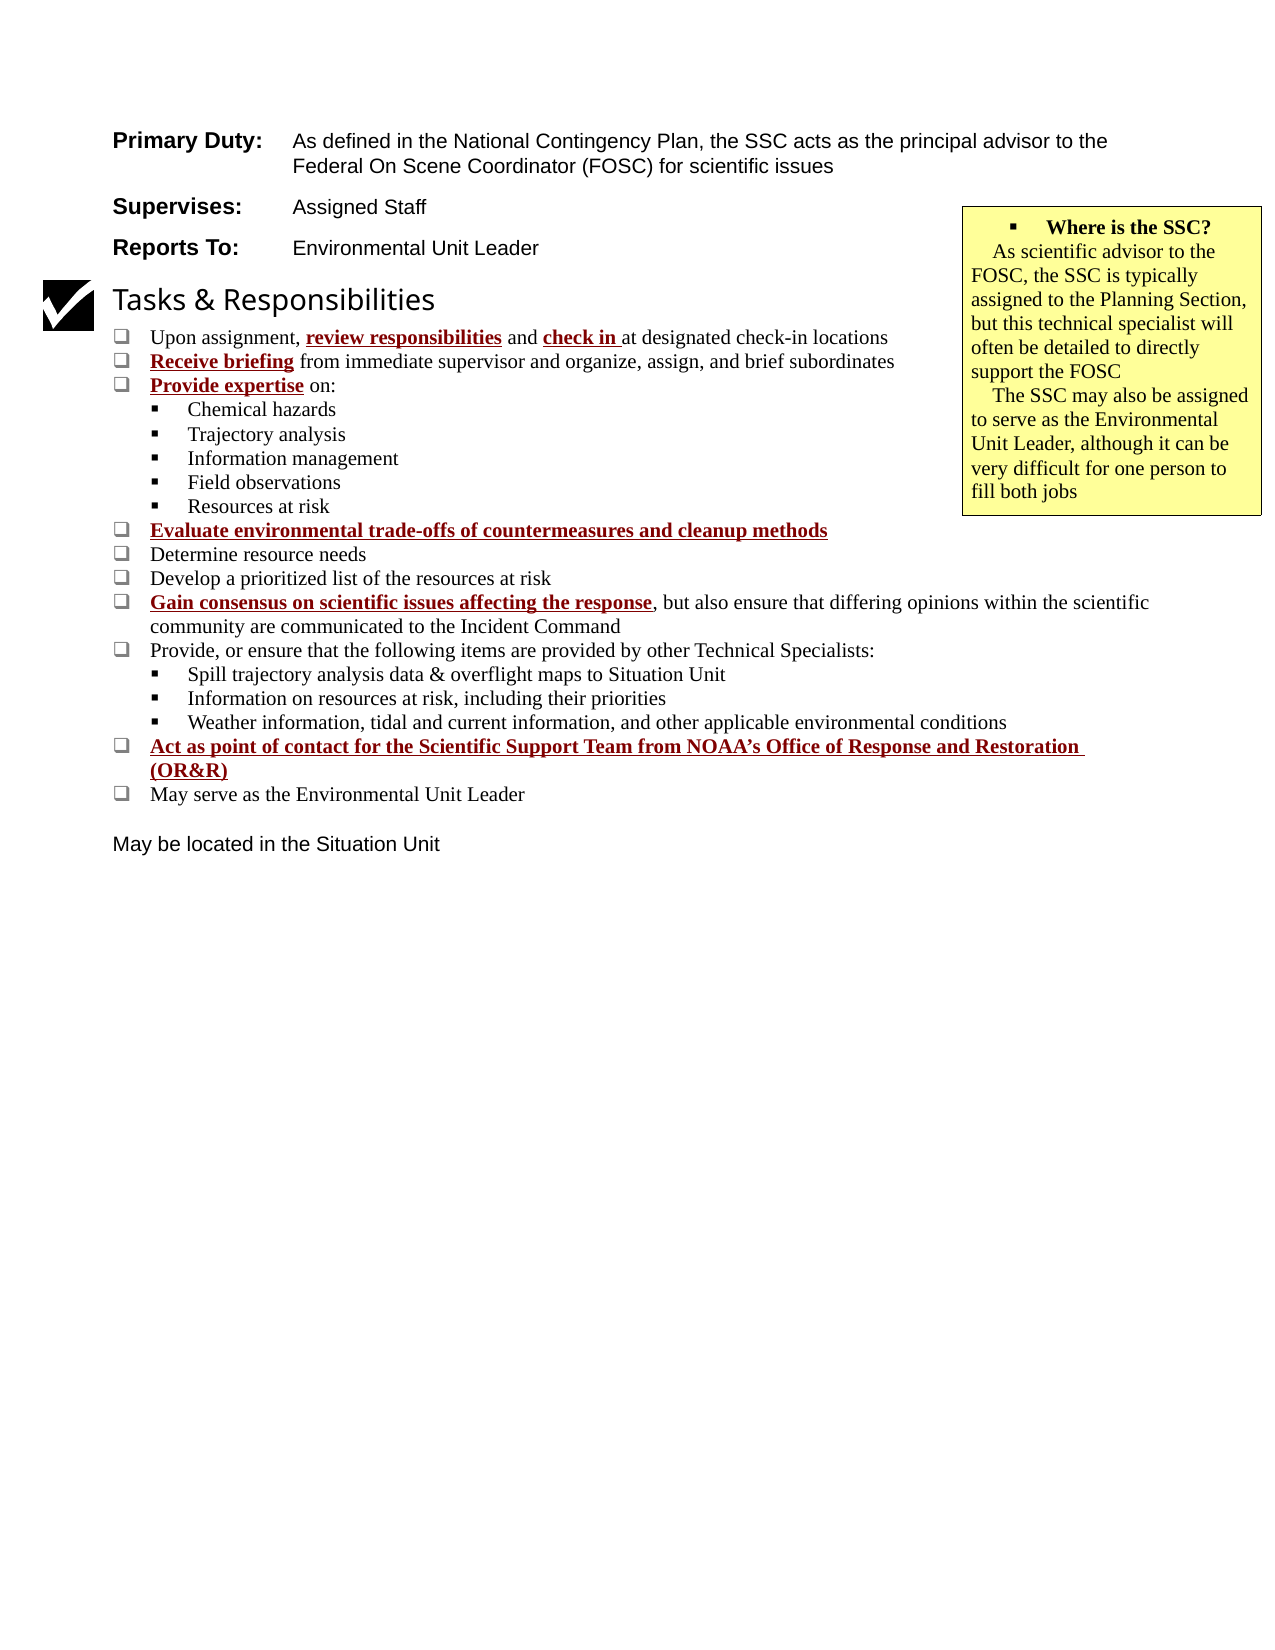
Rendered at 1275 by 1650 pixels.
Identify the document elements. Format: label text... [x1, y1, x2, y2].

list Spill trajectory analysis data & overflight maps to Situation Unit [150, 662, 1162, 686]
list Determine resource needs [112, 542, 1162, 566]
list Information on resources at risk, including their priorities [150, 686, 1162, 710]
text Reports To: Environmental Unit Leader [112, 234, 962, 261]
list Weather information, tidal and current information, and other applicable environmental conditions [150, 710, 1162, 734]
text May be located in the Situation Unit [112, 831, 1162, 855]
list Resources at risk [150, 494, 1162, 518]
list Where is the SSC? [1008, 215, 1252, 239]
list Provide expertise on: [112, 373, 962, 397]
list Develop a prioritized list of the resources at risk [112, 566, 1162, 590]
text  The SSC may also be assigned to serve as the Environmental Unit Leader, although it can be very difficult for one person to fill both jobs [971, 383, 1252, 503]
list Act as point of contact for the Scientific Support Team from NOAA’s Office of Response and Restoration (OR&R) [112, 734, 1162, 782]
list Gain consensus on scientific issues affecting the response, but also ensure that differing opinions within the scientific community are communicated to the Incident Command [112, 590, 1162, 638]
list Provide, or ensure that the following items are provided by other Technical Specialists: [112, 638, 1162, 662]
text Primary Duty: As defined in the National Contingency Plan, the SSC acts as the principal advisor to the Federal On Scene Coordinator (FOSC) for scientific issues [112, 127, 1162, 178]
list Receive briefing from immediate supervisor and organize, assign, and brief subordinates [112, 349, 962, 373]
text Tasks & Responsibilities [112, 279, 962, 319]
list Upon assignment, review responsibilities and check in at designated check-in locations [112, 325, 962, 349]
text Supervises: Assigned Staff [112, 193, 1162, 219]
text  As scientific advisor to the FOSC, the SSC is typically assigned to the Planning Section, but this technical specialist will often be detailed to directly support the FOSC [971, 239, 1252, 383]
list Trajectory analysis [150, 421, 962, 446]
list Evaluate environmental trade-offs of countermeasures and cleanup methods [112, 518, 1162, 542]
list Chemical hazards [150, 397, 962, 421]
list Field observations [150, 469, 962, 494]
list Information management [150, 446, 962, 469]
list May serve as the Environmental Unit Leader [112, 782, 1162, 806]
